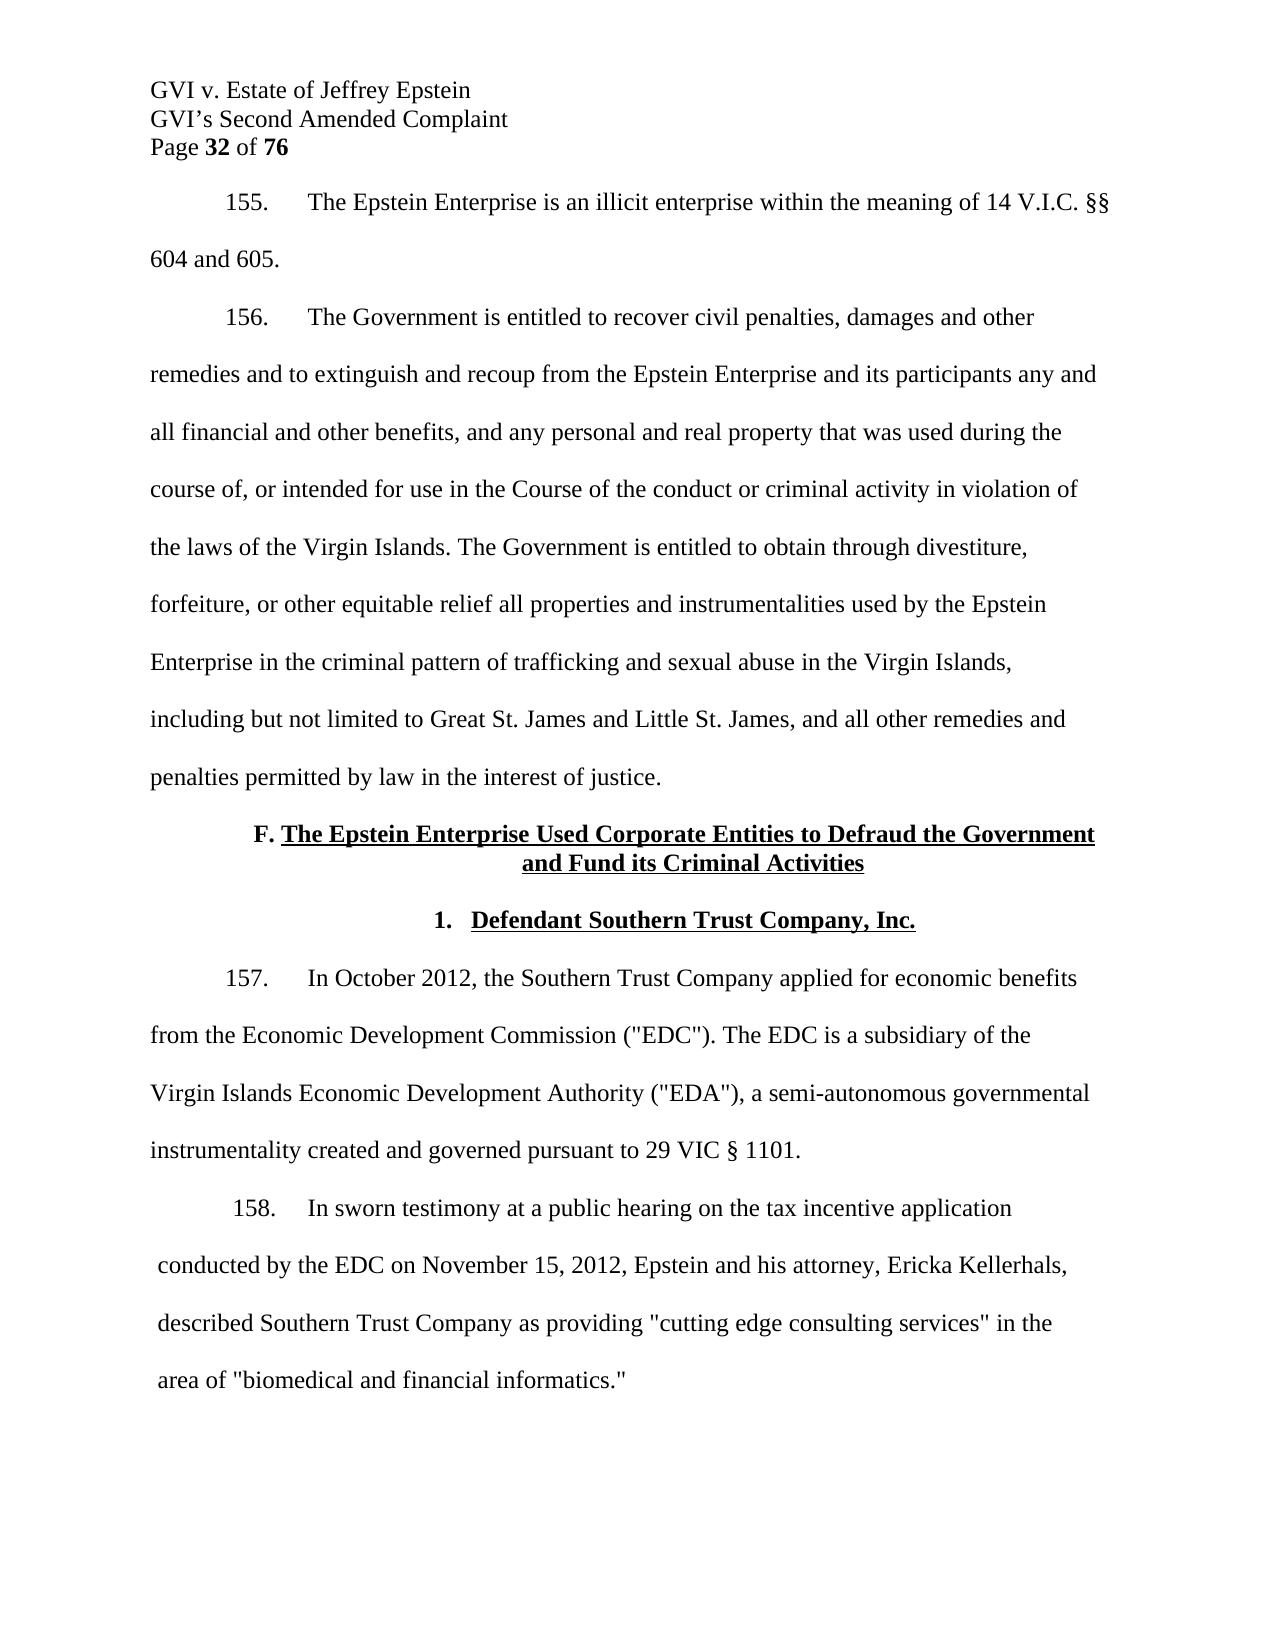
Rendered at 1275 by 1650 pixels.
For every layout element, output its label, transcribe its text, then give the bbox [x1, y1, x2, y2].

list Defendant Southern Trust Company, Inc. [433, 906, 1125, 934]
list The Epstein Enterprise Used Corporate Entities to Defraud the Government [253, 819, 1125, 848]
text and Fund its Criminal Activities [522, 848, 1125, 877]
list The Epstein Enterprise is an illicit enterprise within the meaning of 14 V.I.C. §§ 604 and 605. [150, 187, 1110, 273]
list In sworn testimony at a public hearing on the tax incentive application conducted by the EDC on November 15, 2012, Epstein and his attorney, Ericka Kellerhals, described Southern Trust Company as providing "cutting edge consulting services" in the area of "biomedical and financial informatics." [157, 1193, 1099, 1394]
list In October 2012, the Southern Trust Company applied for economic benefits from the Economic Development Commission ("EDC"). The EDC is a subsidiary of the Virgin Islands Economic Development Authority ("EDA"), a semi-autonomous governmental instrumentality created and governed pursuant to 29 VIC § 1101. [150, 963, 1102, 1164]
list The Government is entitled to recover civil penalties, damages and other remedies and to extinguish and recoup from the Epstein Enterprise and its participants any and all financial and other benefits, and any personal and real property that was used during the course of, or intended for use in the Course of the conduct or criminal activity in violation of the laws of the Virgin Islands. The Government is entitled to obtain through divestiture, forfeiture, or other equitable relief all properties and instrumentalities used by the Epstein Enterprise in the criminal pattern of trafficking and sexual abuse in the Virgin Islands, including but not limited to Great St. James and Little St. James, and all other remedies and penalties permitted by law in the interest of justice. [150, 302, 1111, 790]
